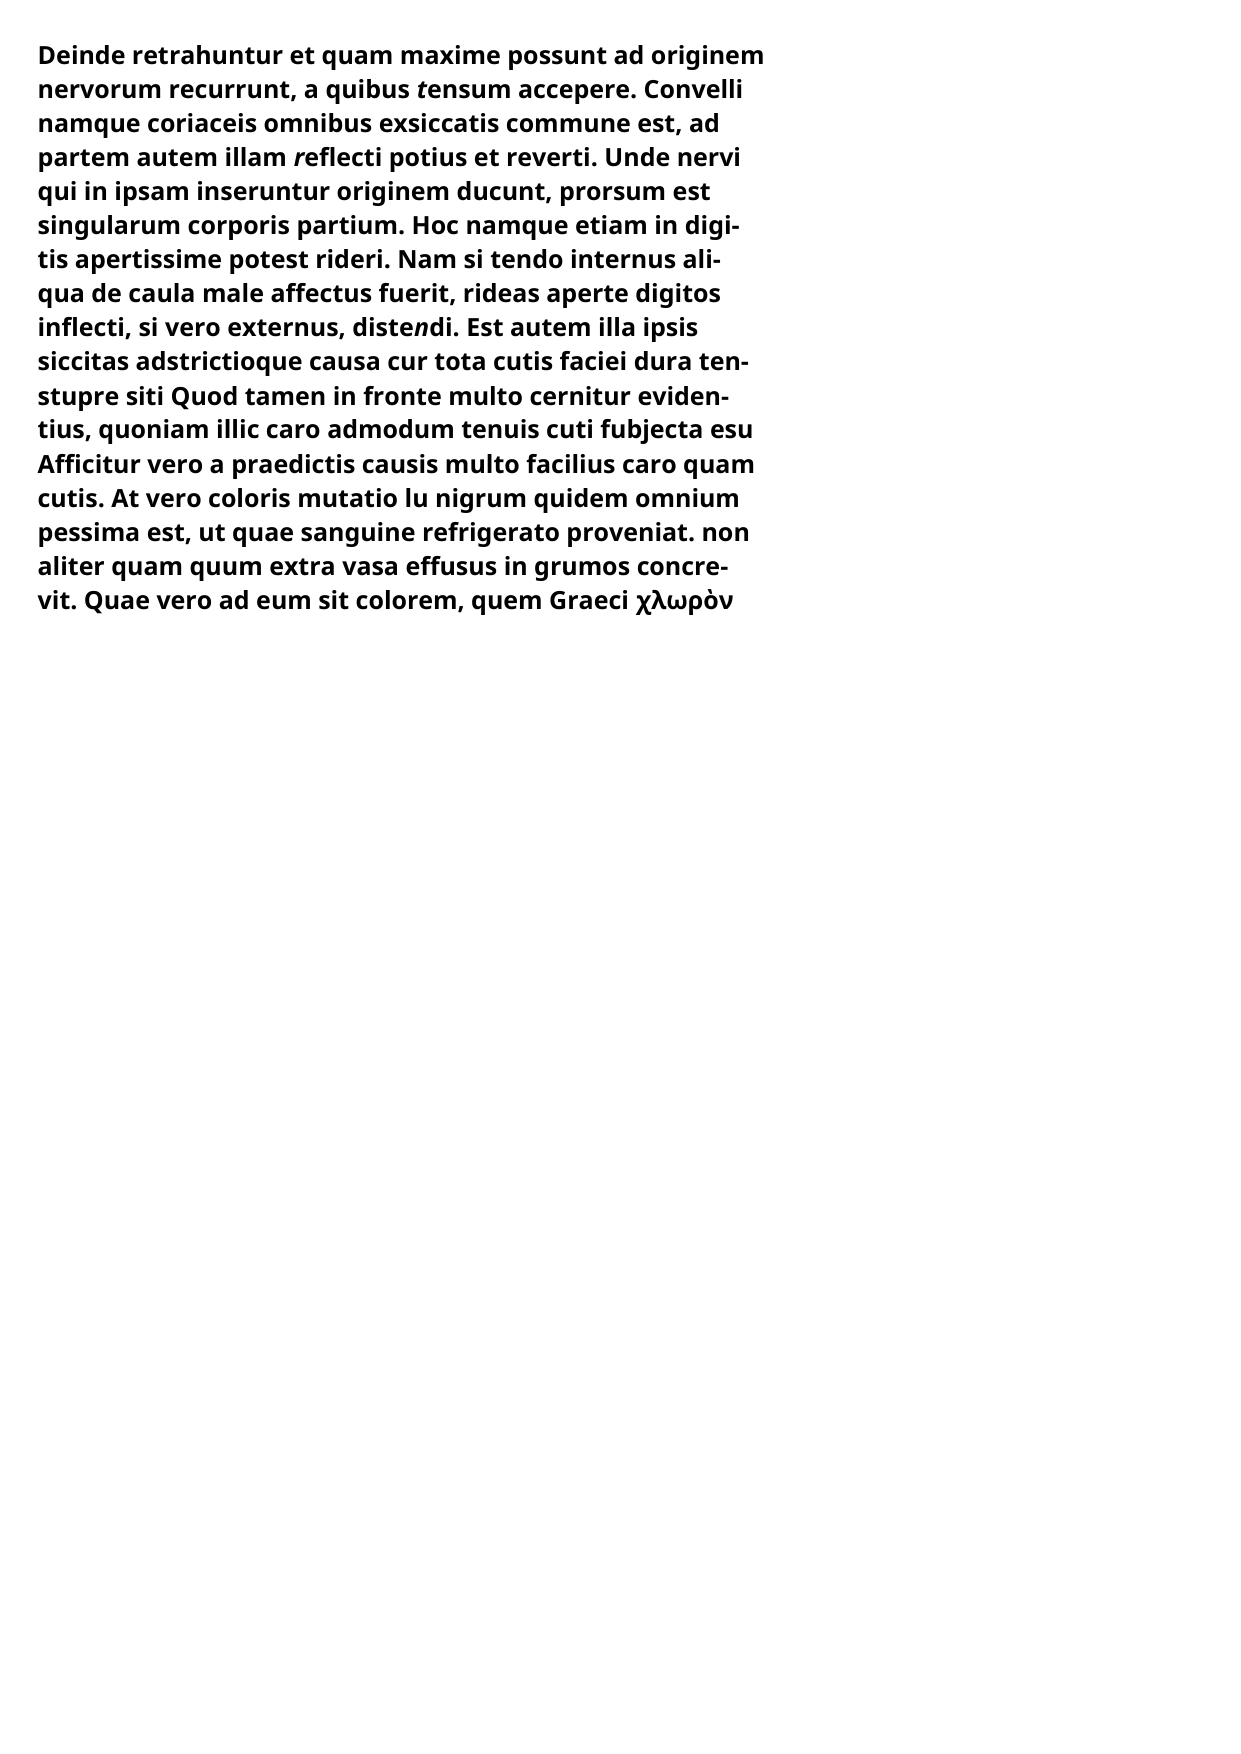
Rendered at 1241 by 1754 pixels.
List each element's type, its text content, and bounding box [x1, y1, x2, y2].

text Deinde retrahuntur et quam maxime possunt ad originem nervorum recurrunt, a quibus tensum accepere. Convelli namque coriaceis omnibus exsiccatis commune est, ad partem autem illam reflecti potius et reverti. Unde nervi qui in ipsam inseruntur originem ducunt, prorsum est singularum corporis partium. Hoc namque etiam in digi- tis apertissime potest rideri. Nam si tendo internus ali- qua de caula male affectus fuerit, rideas aperte digitos inflecti, si vero externus, distendi. Est autem illa ipsis siccitas adstrictioque causa cur tota cutis faciei dura ten- stupre siti Quod tamen in fronte multo cernitur eviden- tius, quoniam illic caro admodum tenuis cuti fubjecta esu Afficitur vero a praedictis causis multo facilius caro quam cutis. At vero coloris mutatio lu nigrum quidem omnium pessima est, ut quae sanguine refrigerato proveniat. non aliter quam quum extra vasa effusus in grumos concre- vit. Quae vero ad eum sit colorem, quem Graeci χλωρὸν [37, 37, 1203, 617]
